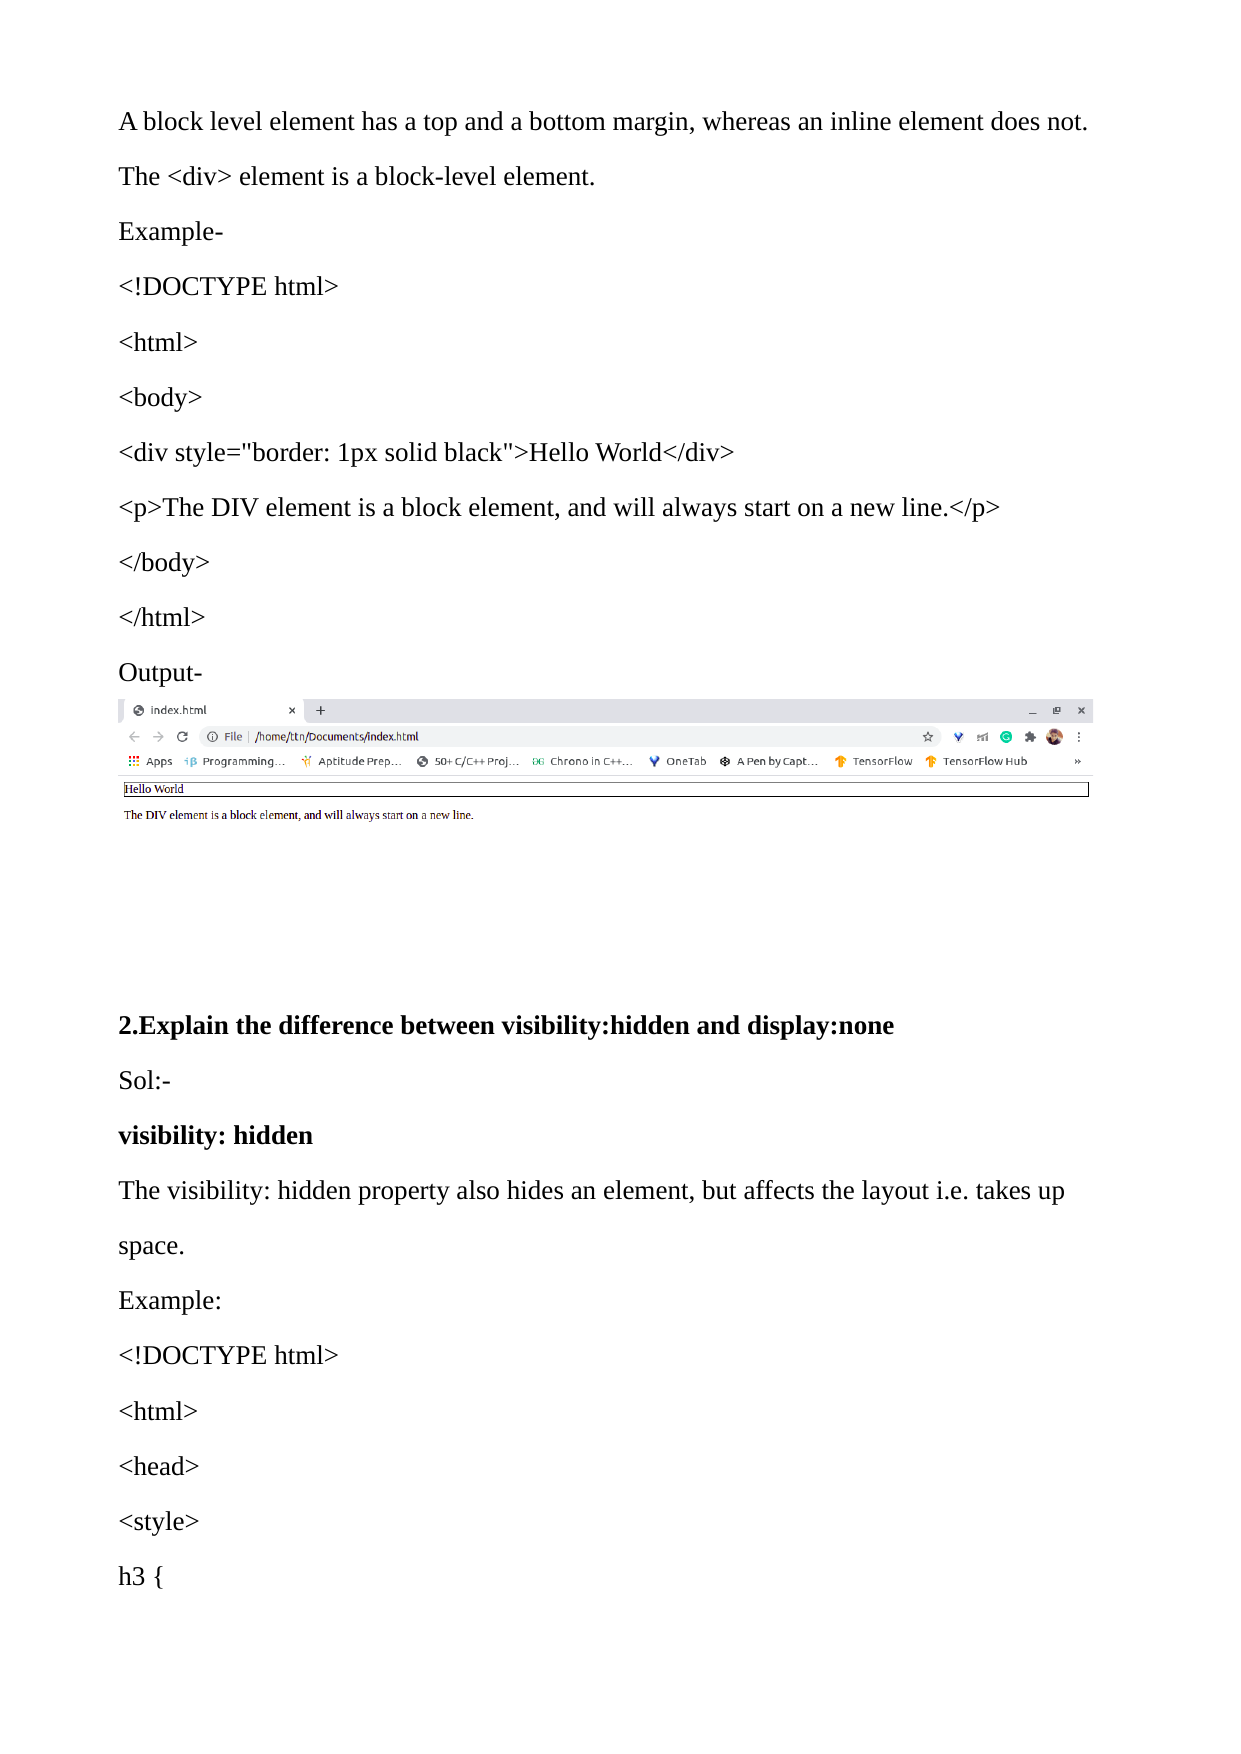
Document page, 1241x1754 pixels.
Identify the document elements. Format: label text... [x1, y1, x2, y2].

text Example: [185, 1297, 1122, 1313]
text <!DOCTYPE html> [118, 1352, 1122, 1368]
text A block level element has a top and a bottom margin, whereas an inline element does not. [118, 118, 446, 134]
text A block level element has a top and a bottom margin, whereas an inline element does not. [448, 118, 1122, 134]
picture [118, 699, 1094, 939]
text The visibility: hidden property also hides an element, but affects the layout i.e. takes up [118, 1187, 255, 1203]
text <html> [118, 338, 1122, 354]
text h3 { [118, 1573, 1122, 1588]
text visibility: hidden [118, 1132, 209, 1147]
text <div style="border: 1px solid black">Hello World</div> [354, 449, 1122, 464]
text Example- [118, 228, 183, 244]
text Example: [118, 1297, 183, 1313]
text <p>The DIV element is a block element, and will always start on a new line.</p> [720, 504, 973, 519]
text <style> [118, 1518, 157, 1533]
text <html> [118, 1407, 1122, 1423]
text <p>The DIV element is a block element, and will always start on a new line.</p> [975, 504, 1122, 519]
text <p>The DIV element is a block element, and will always start on a new line.</p> [137, 504, 719, 519]
text Output- [162, 669, 1122, 685]
text <style> [158, 1518, 1122, 1533]
text </body> [118, 559, 187, 574]
text space. [118, 1242, 130, 1258]
text 2.Explain the difference between visibility:hidden and display:none [823, 1022, 1122, 1037]
text The <div> element is a block-level element. [118, 173, 1122, 189]
text 2.Explain the difference between visibility:hidden and display:none [594, 1022, 782, 1037]
text </html> [118, 614, 1122, 629]
text The visibility: hidden property also hides an element, but affects the layout i.e. takes up [887, 1187, 1053, 1203]
text <div style="border: 1px solid black">Hello World</div> [199, 449, 352, 464]
text visibility: hidden [210, 1132, 1122, 1147]
text space. [132, 1242, 1122, 1258]
text <body> [118, 394, 180, 409]
text </body> [188, 559, 1122, 574]
text <head> [118, 1463, 1122, 1478]
text <body> [181, 394, 1122, 409]
text The visibility: hidden property also hides an element, but affects the layout i.e. takes up [442, 1187, 887, 1203]
text <div style="border: 1px solid black">Hello World</div> [118, 449, 198, 464]
text <!DOCTYPE html> [118, 283, 1122, 299]
text Example- [185, 228, 1122, 244]
text Output- [118, 669, 160, 685]
text Sol:- [118, 1077, 1122, 1092]
text 2.Explain the difference between visibility:hidden and display:none [175, 1022, 593, 1037]
